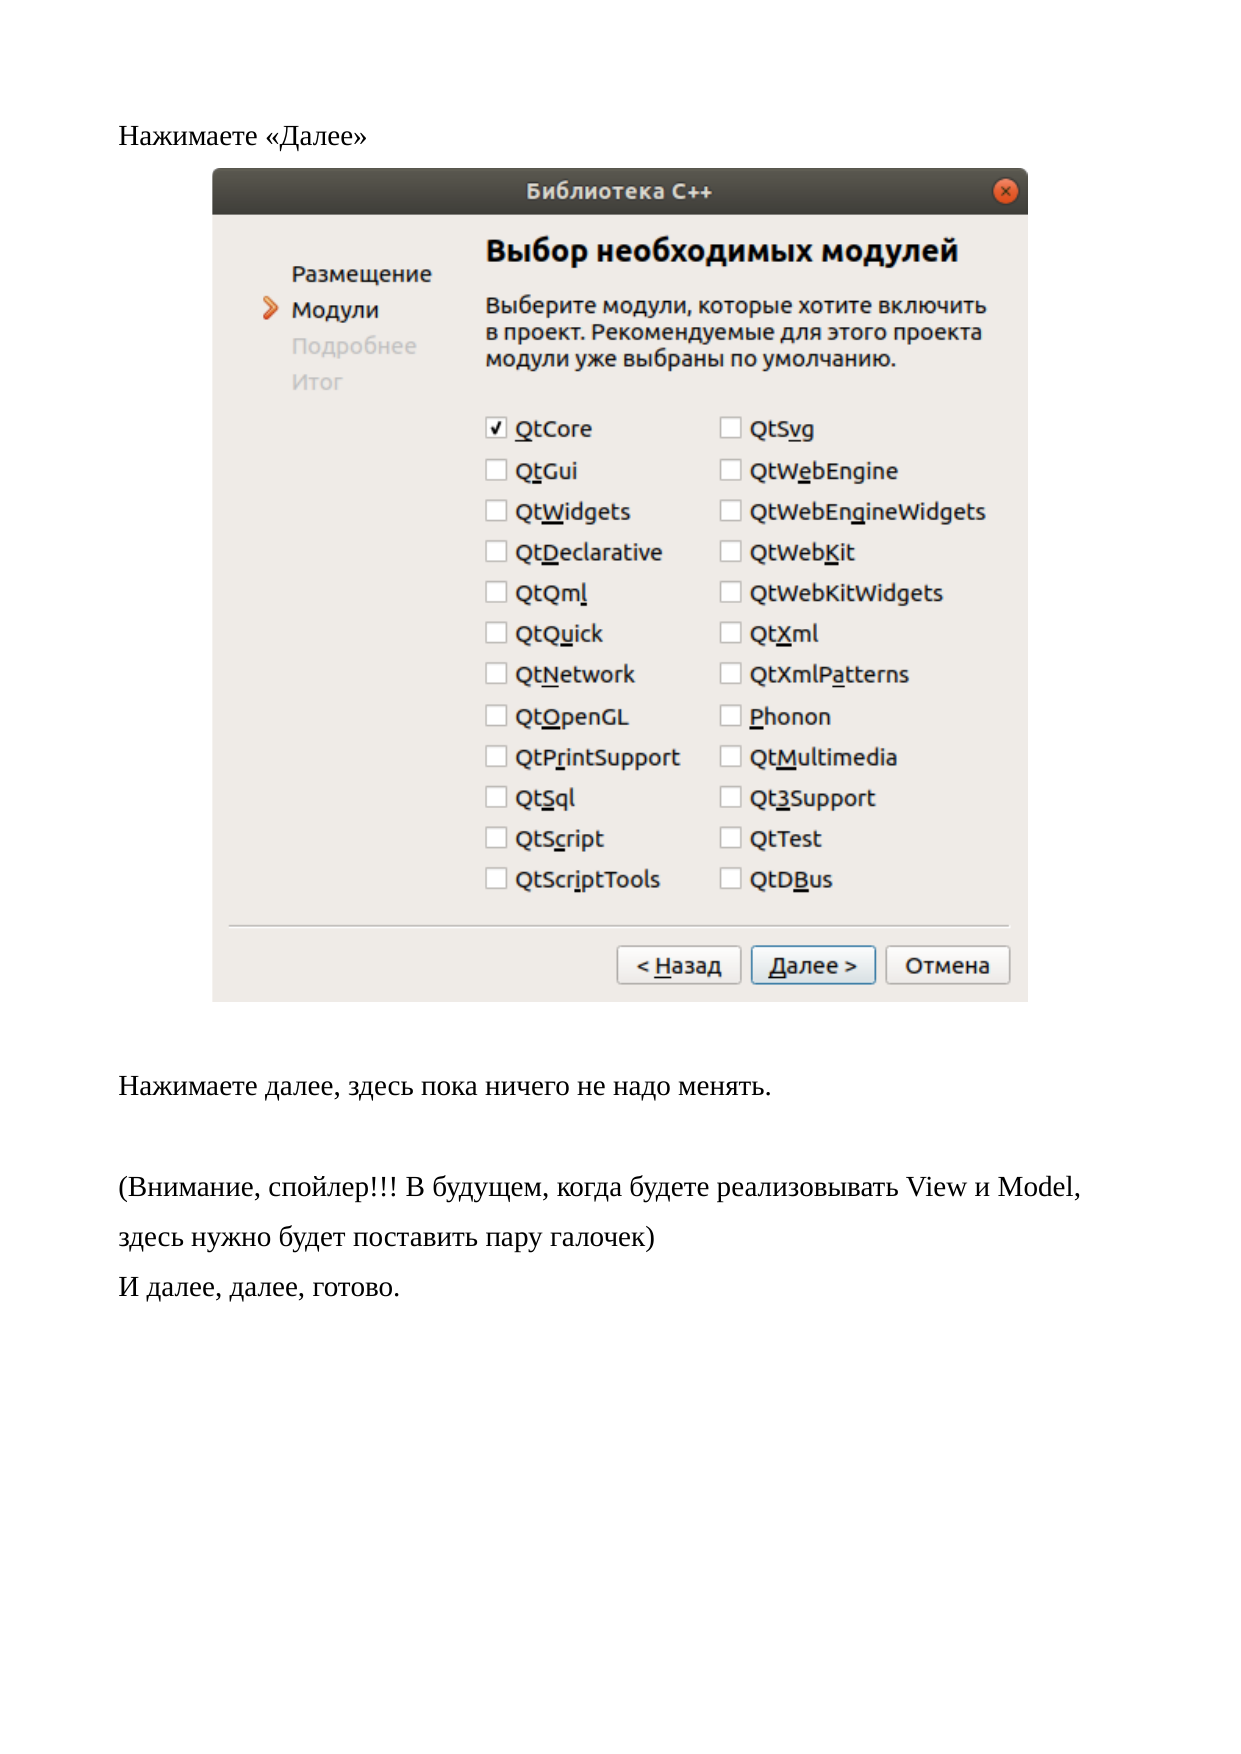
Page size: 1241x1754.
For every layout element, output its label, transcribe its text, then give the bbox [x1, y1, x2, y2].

text Нажимаете далее, здесь пока ничего не надо менять. [118, 1068, 1122, 1102]
text Нажимаете «Далее» [118, 118, 1122, 152]
picture [212, 168, 1028, 1002]
text (Внимание, спойлер!!! В будущем, когда будете реализовывать View и Model, здесь нужно будет поставить пару галочек) [118, 1169, 1122, 1253]
text И далее, далее, готово. [118, 1269, 1122, 1303]
